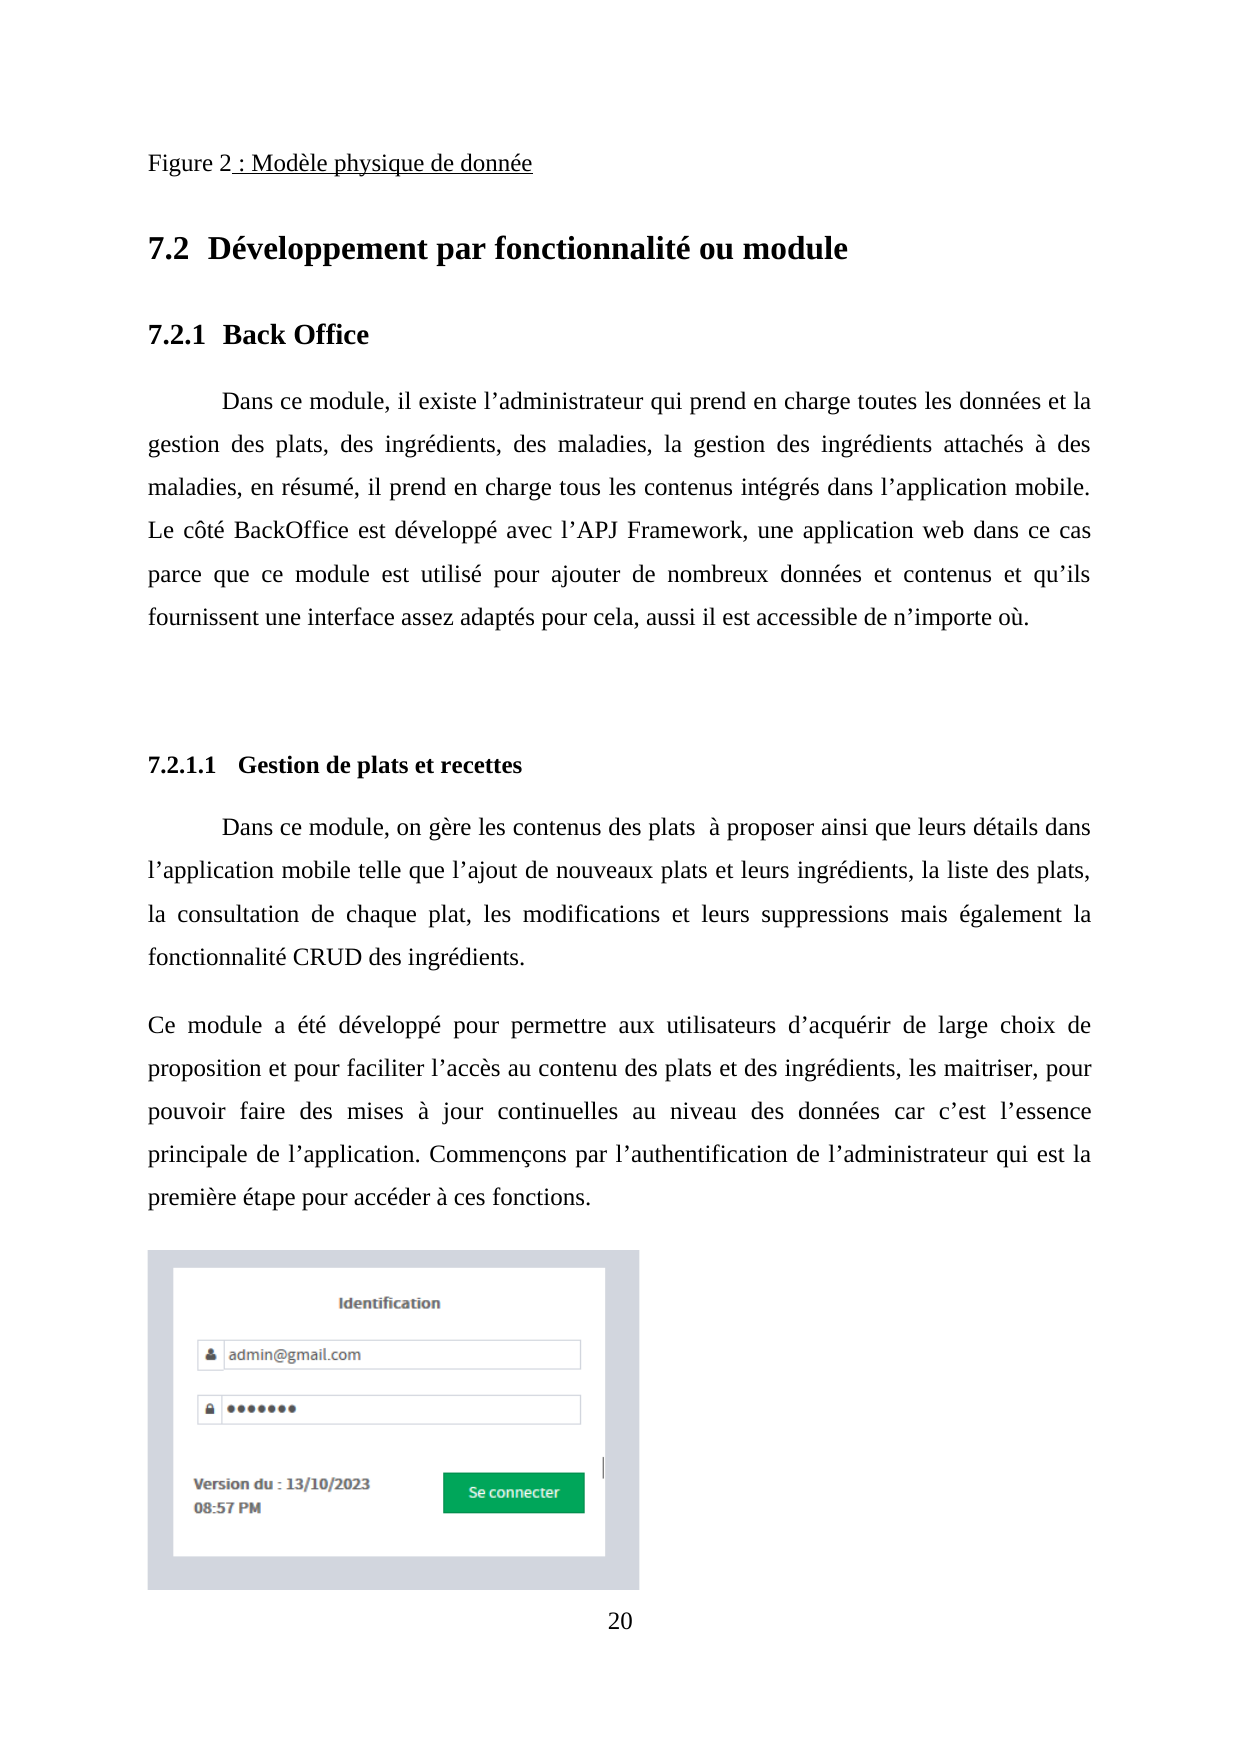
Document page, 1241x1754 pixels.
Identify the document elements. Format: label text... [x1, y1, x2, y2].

text Dans ce module, on gère les contenus des plats à proposer ainsi que leurs détails dans l’application mobile telle que l’ajout de nouveaux plats et leurs ingrédients, la liste des plats, la consultation de chaque plat, les modifications et leurs suppressions mais également la fonctionnalité CRUD des ingrédients. [148, 812, 1092, 971]
text Ce module a été développé pour permettre aux utilisateurs d’acquérir de large choix de proposition et pour faciliter l’accès au contenu des plats et des ingrédients, les maitriser, pour pouvoir faire des mises à jour continuelles au niveau des données car c’est l’essence principale de l’application. Commençons par l’authentification de l’administrateur qui est la première étape pour accéder à ces fonctions. [148, 1010, 1092, 1211]
text Dans ce module, il existe l’administrateur qui prend en charge toutes les données et la gestion des plats, des ingrédients, des maladies, la gestion des ingrédients attachés à des maladies, en résumé, il prend en charge tous les contenus intégrés dans l’application mobile. Le côté BackOffice est développé avec l’APJ Framework, une application web dans ce cas parce que ce module est utilisé pour ajouter de nombreux données et contenus et qu’ils fournissent une interface assez adaptés pour cela, aussi il est accessible de n’importe où. [148, 386, 1092, 631]
subtitle Back Office [148, 317, 1092, 351]
text Figure 2 : Modèle physique de donnée [148, 148, 1092, 176]
subtitle Gestion de plats et recettes [148, 751, 1092, 779]
subtitle Développement par fonctionnalité ou module [148, 228, 1092, 267]
